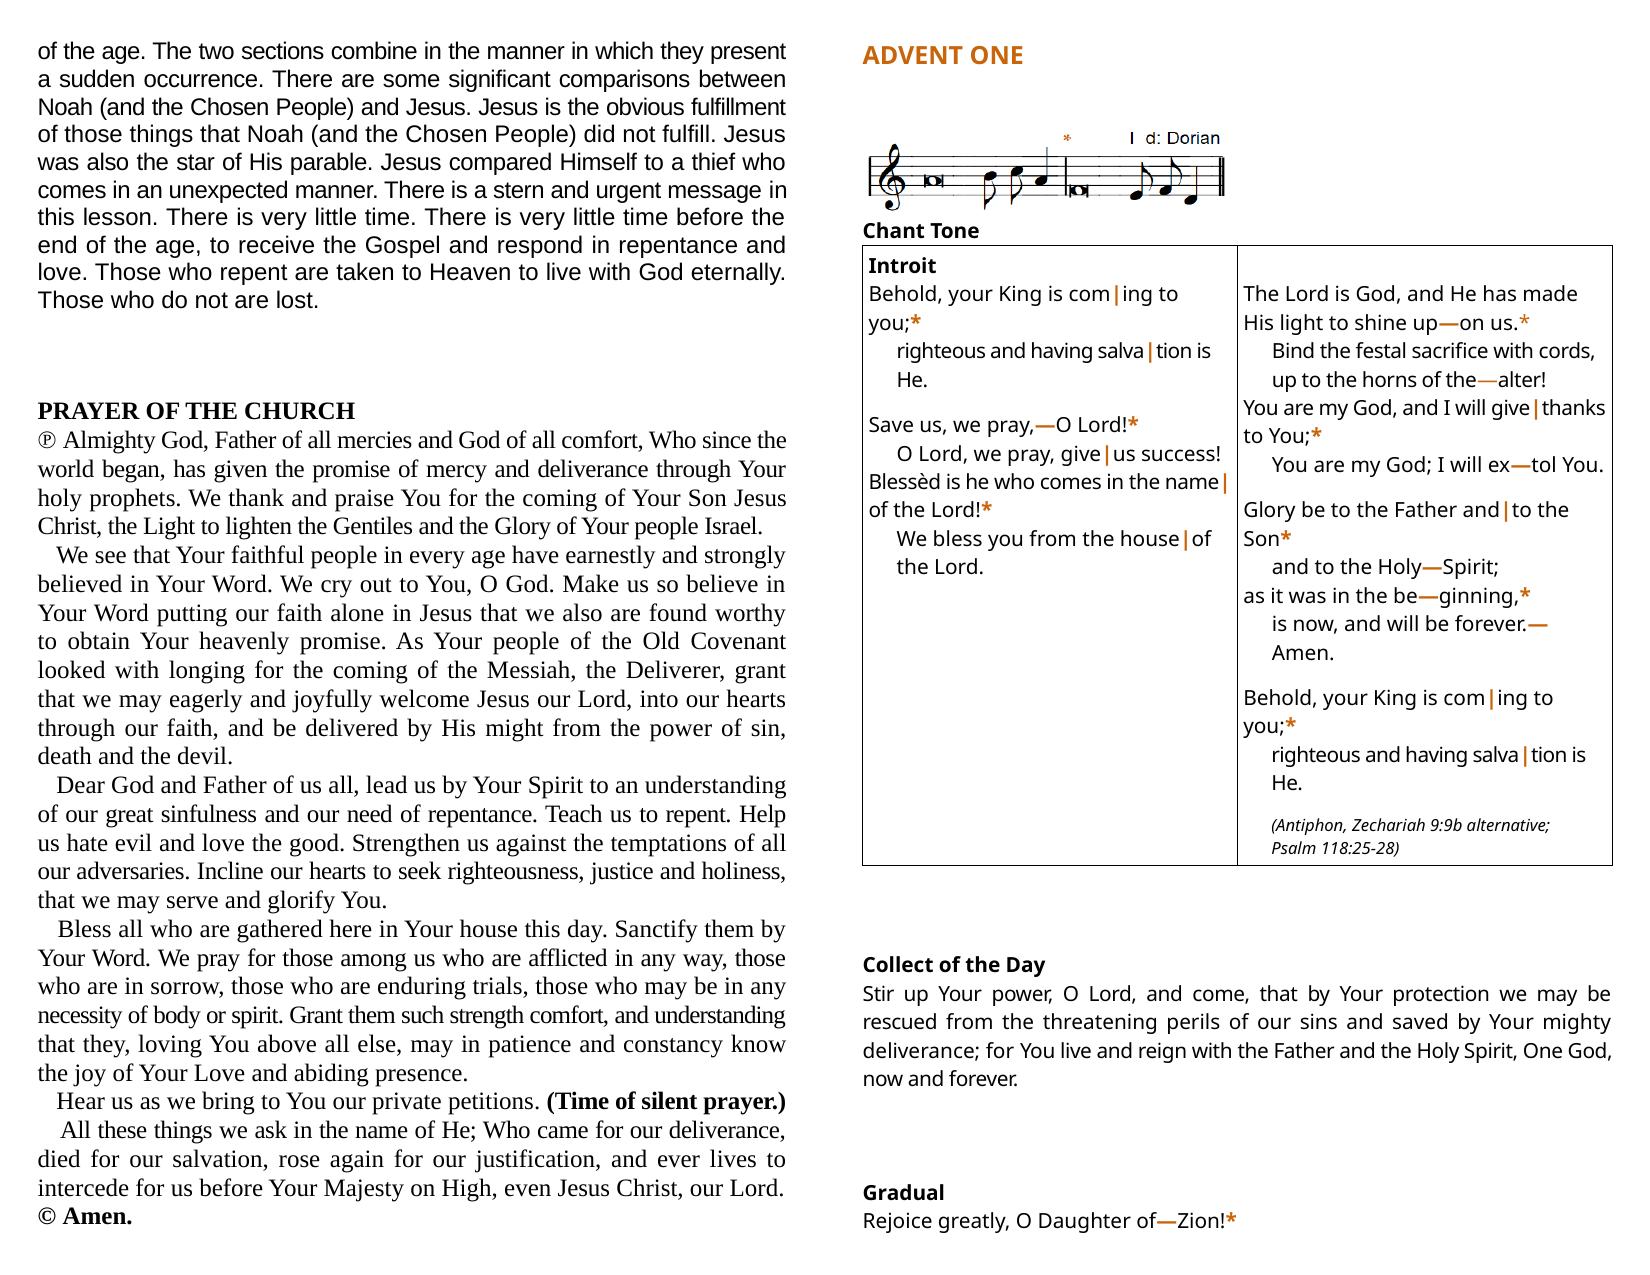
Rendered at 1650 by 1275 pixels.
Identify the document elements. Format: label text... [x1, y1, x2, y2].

text Rejoice greatly, O Daughter of—Zion!* [862, 1207, 1612, 1235]
text © Amen. [37, 1201, 787, 1230]
text We see that Your faithful people in every age have earnestly and strongly believed in Your Word. We cry out to You, O God. Make us so believe in Your Word putting our faith alone in Jesus that we also are found worthy to obtain Your heavenly promise. As Your people of the Old Covenant looked with longing for the coming of the Messiah, the Deliverer, grant that we may eagerly and joyfully welcome Jesus our Lord, into our hearts through our faith, and be delivered by His might from the power of sin, death and the devil. [37, 540, 787, 770]
text ℗ Almighty God, Father of all mercies and God of all comfort, Who since the world began, has given the promise of mercy and deliverance through Your holy prophets. We thank and praise You for the coming of Your Son Jesus Christ, the Light to lighten the Gentiles and the Glory of Your people Israel. [37, 425, 787, 540]
table_header The Lord is God, and He has made His light to shine up—on us.* Bind the festal sacrifice with cords, up to the horns of the—alter! You are my God, and I will give|thanks to You;* You are my God; I will ex—tol You. Glory be to the Father and|to the Son* and to the Holy—Spirit; as it was in the be—ginning,* is now, and will be forever.—Amen. Behold, your King is com|ing to you;* righteous and having salva|tion is He. (Antiphon, Zechariah 9:9b alternative; Psalm 118:25-28) [1238, 246, 1612, 865]
text Bless all who are gathered here in Your house this day. Sanctify them by Your Word. We pray for those among us who are afflicted in any way, those who are in sorrow, those who are enduring trials, those who may be in any necessity of body or spirit. Grant them such strength comfort, and understanding that they, loving You above all else, may in patience and constancy know the joy of Your Love and abiding presence. [37, 914, 787, 1086]
table_header Introit Behold, your King is com|ing to you;* righteous and having salva|tion is He. Save us, we pray,—O Lord!* O Lord, we pray, give|us success! Blessèd is he who comes in the name|of the Lord!* We bless you from the house|of the Lord. [863, 246, 1237, 865]
text of the age. The two sections combine in the manner in which they present a sudden occurrence. There are some significant comparisons between Noah (and the Chosen People) and Jesus. Jesus is the obvious fulfillment of those things that Noah (and the Chosen People) did not fulfill. Jesus was also the star of His parable. Jesus compared Himself to a thief who comes in an unexpected manner. There is a stern and urgent message in this lesson. There is very little time. There is very little time before the end of the age, to receive the Gospel and respond in repentance and love. Those who repent are taken to Heaven to live with God eternally. Those who do not are lost. [37, 37, 787, 313]
picture [865, 126, 1228, 217]
text ADVENT ONE [862, 37, 1612, 72]
text All these things we ask in the name of He; Who came for our deliverance, died for our salvation, rose again for our justification, and ever lives to intercede for us before Your Majesty on High, even Jesus Christ, our Lord. [37, 1115, 787, 1201]
text Hear us as we bring to You our private petitions. (Time of silent prayer.) [37, 1086, 787, 1115]
text PRAYER OF THE CHURCH [37, 396, 787, 425]
text Dear God and Father of us all, lead us by Your Spirit to an understanding of our great sinfulness and our need of repentance. Teach us to repent. Help us hate evil and love the good. Strengthen us against the temptations of all our adversaries. Incline our hearts to seek righteousness, justice and holiness, that we may serve and glorify You. [37, 770, 787, 914]
text Gradual [862, 1178, 1612, 1207]
text Collect of the Day [862, 951, 1612, 979]
text Stir up Your power, O Lord, and come, that by Your protection we may be rescued from the threatening perils of our sins and saved by Your mighty deliverance; for You live and reign with the Father and the Holy Spirit, One God, now and forever. [862, 979, 1612, 1093]
text Chant Tone [862, 100, 1612, 245]
